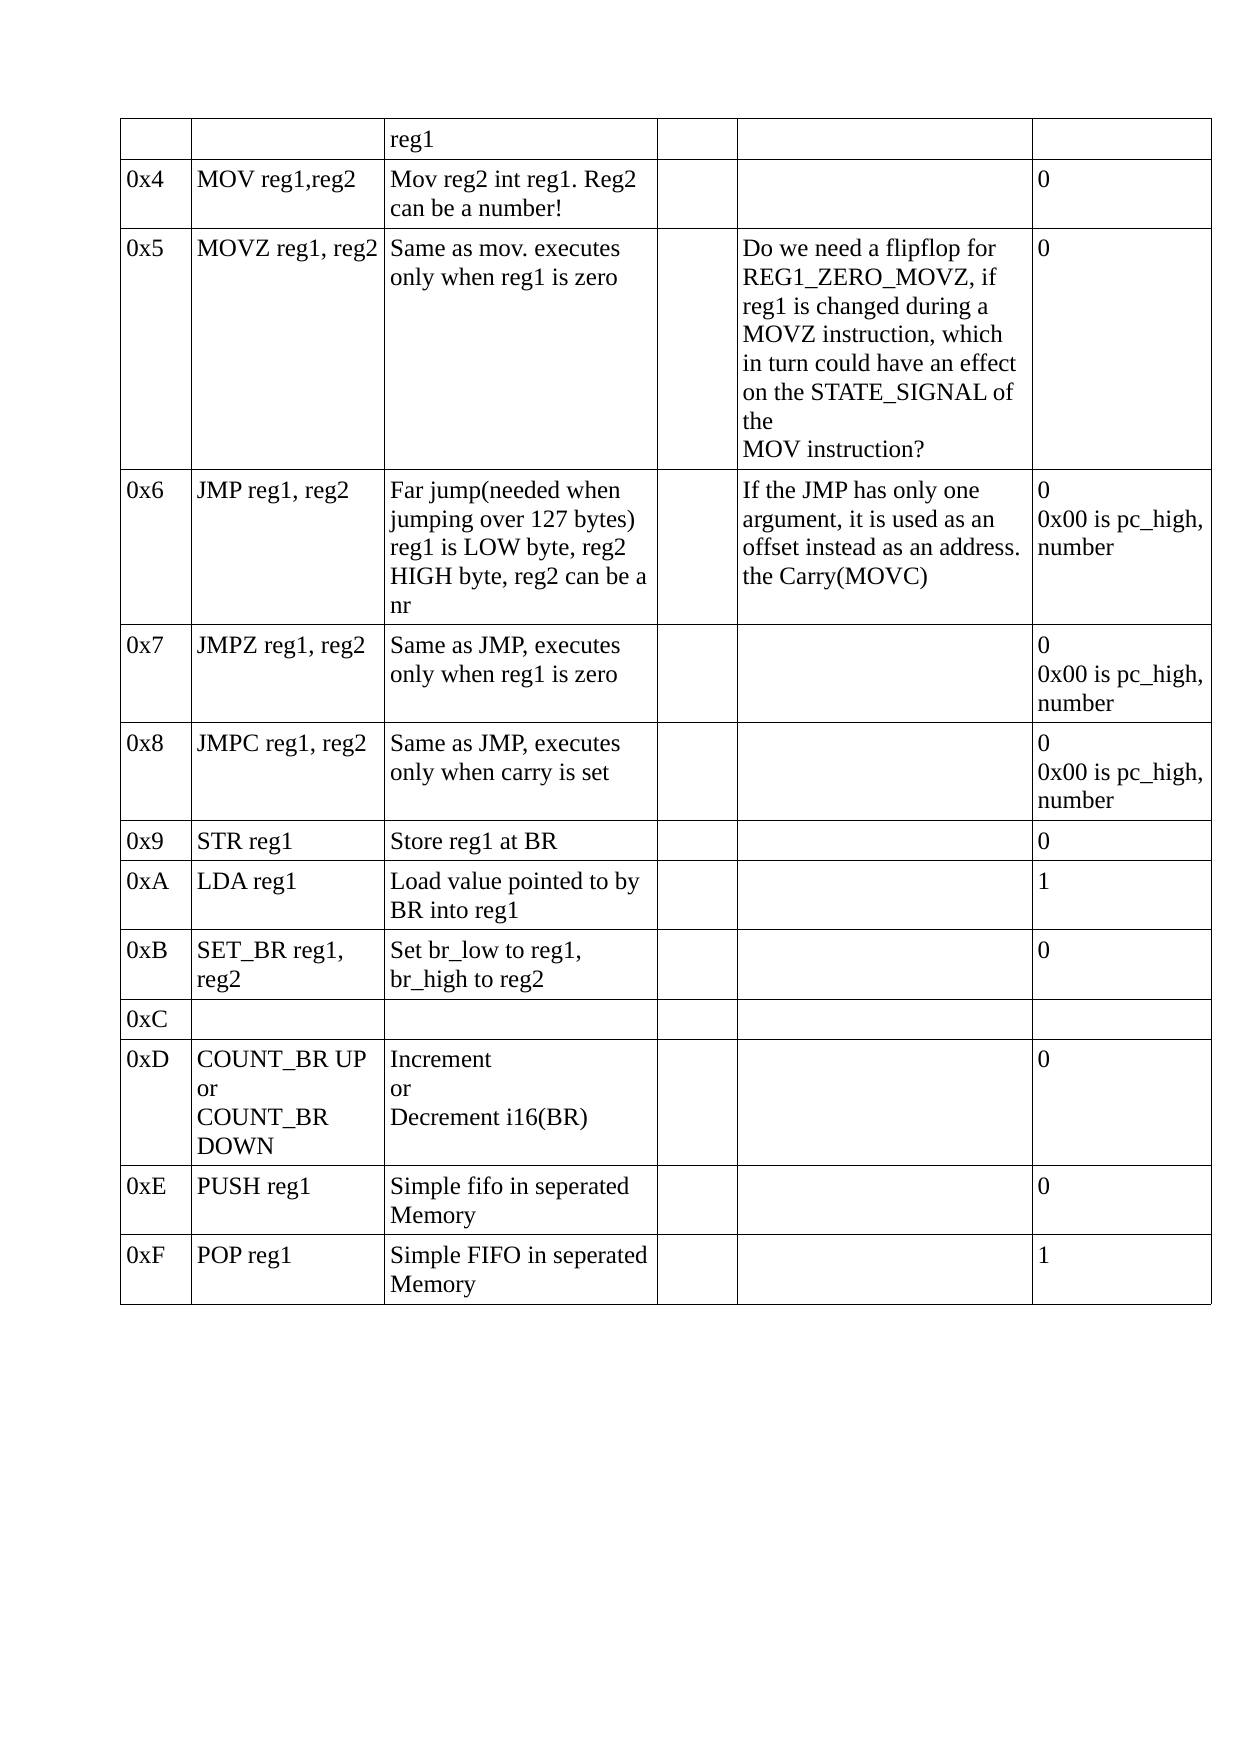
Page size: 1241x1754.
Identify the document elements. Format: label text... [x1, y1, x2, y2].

table_cell MOV reg1,reg2 [192, 160, 384, 227]
table_cell Increment or Decrement i16(BR) [385, 1040, 657, 1165]
table_cell 0xD [121, 1040, 191, 1165]
table_cell [738, 861, 1032, 929]
table_cell 0x5 [121, 229, 191, 469]
table_cell POP reg1 [192, 1235, 384, 1303]
table_cell Do we need a flipflop for REG1_ZERO_MOVZ, if reg1 is changed during a MOVZ instruction, which in turn could have an effect on the STATE_SIGNAL of the MOV instruction? [738, 229, 1032, 469]
table_cell Mov reg2 int reg1. Reg2 can be a number! [385, 160, 657, 227]
table_cell 1 [1033, 861, 1211, 929]
table_cell 0xC [121, 1000, 191, 1039]
table_cell Simple fifo in seperated Memory [385, 1166, 657, 1234]
table_cell [738, 821, 1032, 860]
table_cell [658, 229, 737, 469]
table_cell Store reg1 at BR [385, 821, 657, 860]
table_cell 0 [1033, 1040, 1211, 1165]
table_cell 0xF [121, 1235, 191, 1303]
table_cell [1033, 1000, 1211, 1039]
table_cell Same as mov. executes only when reg1 is zero [385, 229, 657, 469]
table_cell 0x4 [121, 160, 191, 227]
table_cell [658, 160, 737, 227]
table_cell 0xE [121, 1166, 191, 1234]
table_cell JMP reg1, reg2 [192, 470, 384, 624]
table_cell PUSH reg1 [192, 1166, 384, 1234]
table_cell Same as JMP, executes only when carry is set [385, 723, 657, 820]
table_cell [738, 119, 1032, 158]
table_cell 0 [1033, 821, 1211, 860]
table_cell SET_BR reg1, reg2 [192, 930, 384, 998]
table_cell [658, 119, 737, 158]
table_cell [658, 1235, 737, 1303]
table_cell Set br_low to reg1, br_high to reg2 [385, 930, 657, 998]
table_cell [385, 1000, 657, 1039]
table_cell Same as JMP, executes only when reg1 is zero [385, 625, 657, 722]
table_cell STR reg1 [192, 821, 384, 860]
table_cell [738, 160, 1032, 227]
table_cell [192, 1000, 384, 1039]
table_cell 1 [1033, 1235, 1211, 1303]
table_cell [738, 723, 1032, 820]
table_cell [658, 723, 737, 820]
table_cell [1033, 119, 1211, 158]
table_cell MOVZ reg1, reg2 [192, 229, 384, 469]
table_cell 0xA [121, 861, 191, 929]
table_cell 0x6 [121, 470, 191, 624]
table_cell [738, 625, 1032, 722]
table_cell [658, 930, 737, 998]
table_cell [658, 861, 737, 929]
table_cell Load value pointed to by BR into reg1 [385, 861, 657, 929]
table_cell JMPZ reg1, reg2 [192, 625, 384, 722]
table_cell 0 [1033, 930, 1211, 998]
table_cell [192, 119, 384, 158]
table_cell 0 0x00 is pc_high, number [1033, 470, 1211, 624]
table_cell [658, 625, 737, 722]
table_cell [658, 821, 737, 860]
table_cell [658, 1166, 737, 1234]
table_cell reg1 [385, 119, 657, 158]
table_cell [658, 1040, 737, 1165]
table_cell [121, 119, 191, 158]
table_cell 0x8 [121, 723, 191, 820]
table_cell If the JMP has only one argument, it is used as an offset instead as an address. the Carry(MOVC) [738, 470, 1032, 624]
table_cell [738, 1040, 1032, 1165]
table_cell [658, 1000, 737, 1039]
table_cell 0 0x00 is pc_high, number [1033, 723, 1211, 820]
table_cell 0 [1033, 229, 1211, 469]
table_cell [738, 930, 1032, 998]
table_cell Simple FIFO in seperated Memory [385, 1235, 657, 1303]
table_cell 0xB [121, 930, 191, 998]
table_cell 0 0x00 is pc_high, number [1033, 625, 1211, 722]
table_cell Far jump(needed when jumping over 127 bytes) reg1 is LOW byte, reg2 HIGH byte, reg2 can be a nr [385, 470, 657, 624]
table_cell COUNT_BR UP or COUNT_BR DOWN [192, 1040, 384, 1165]
table_cell 0x9 [121, 821, 191, 860]
table_cell 0 [1033, 160, 1211, 227]
table_cell 0x7 [121, 625, 191, 722]
table_cell 0 [1033, 1166, 1211, 1234]
table_cell [658, 470, 737, 624]
table_cell [738, 1000, 1032, 1039]
table_cell JMPC reg1, reg2 [192, 723, 384, 820]
table_cell LDA reg1 [192, 861, 384, 929]
table_cell [738, 1235, 1032, 1303]
table_cell [738, 1166, 1032, 1234]
